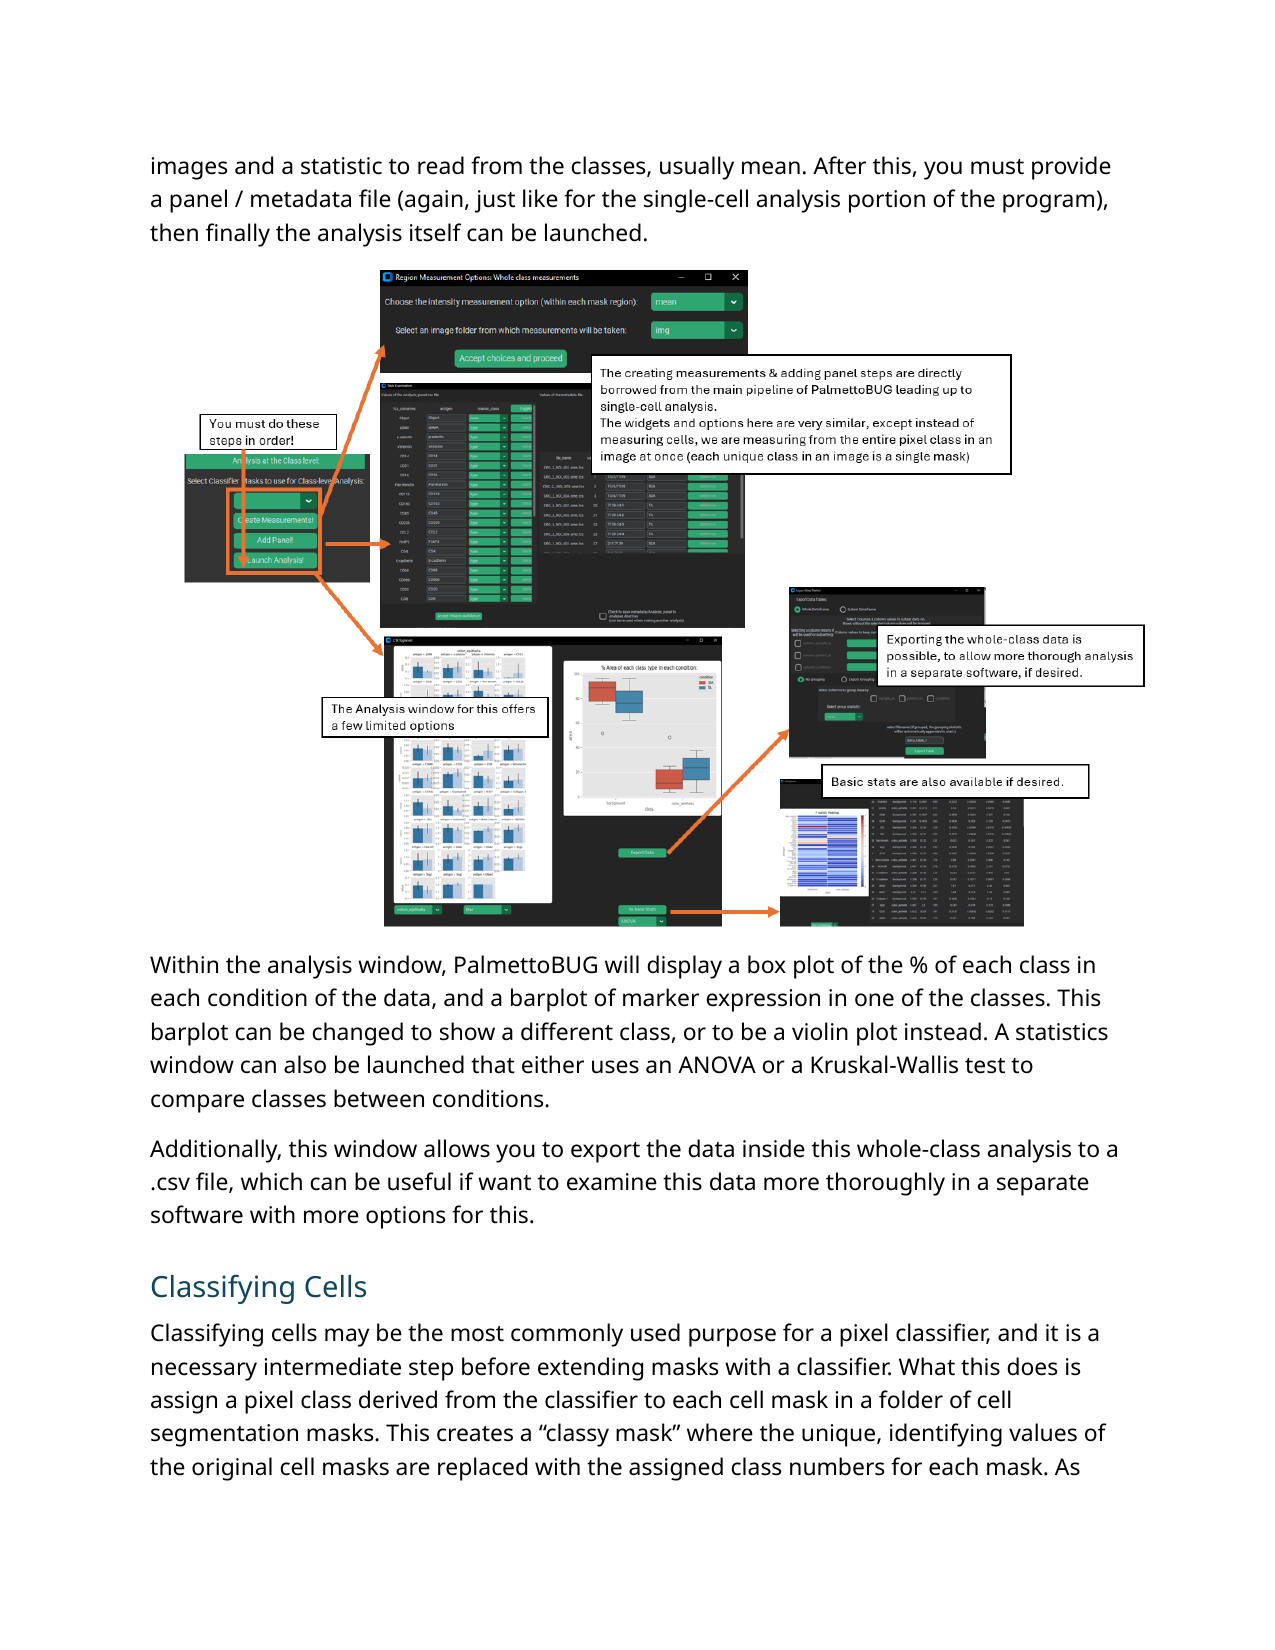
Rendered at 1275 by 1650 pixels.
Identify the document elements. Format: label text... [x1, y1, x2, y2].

subtitle Classifying Cells [150, 1266, 1125, 1306]
text images and a statistic to read from the classes, usually mean. After this, you must provide a panel / metadata file (again, just like for the single-cell analysis portion of the program), then finally the analysis itself can be launched. [150, 150, 1125, 248]
text Additionally, this window allows you to export the data inside this whole-class analysis to a .csv file, which can be useful if want to examine this data more thoroughly in a separate software with more options for this. [150, 1133, 1125, 1231]
text Classifying cells may be the most commonly used purpose for a pixel classifier, and it is a necessary intermediate step before extending masks with a classifier. What this does is assign a pixel class derived from the classifier to each cell mask in a folder of cell segmentation masks. This creates a “classy mask” where the unique, identifying values of the original cell masks are replaced with the assigned class numbers for each mask. As [150, 1317, 1125, 1482]
text Within the analysis window, PalmettoBUG will display a box plot of the % of each class in each condition of the data, and a barplot of marker expression in one of the classes. This barplot can be changed to show a different class, or to be a violin plot instead. A statistics window can also be launched that either uses an ANOVA or a Kruskal-Wallis test to compare classes between conditions. [150, 949, 1125, 1114]
